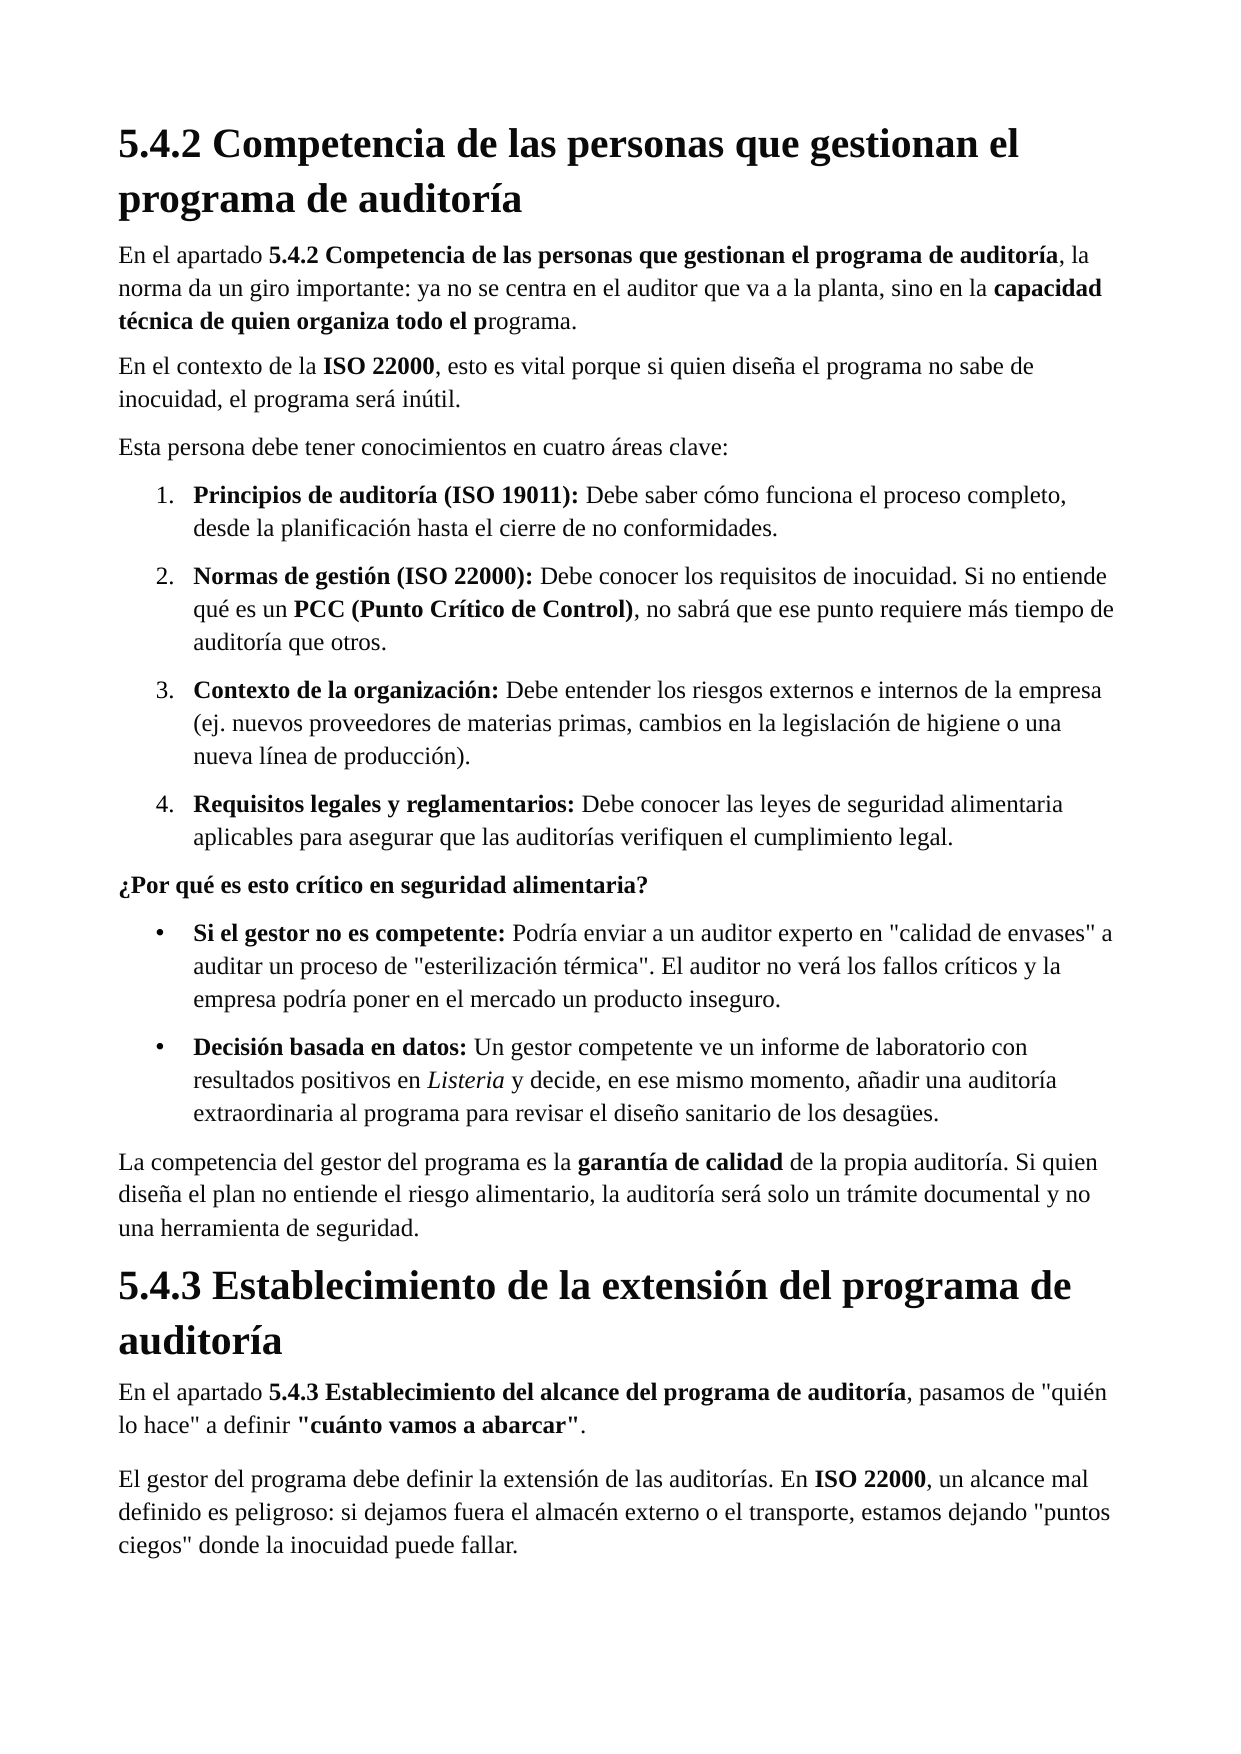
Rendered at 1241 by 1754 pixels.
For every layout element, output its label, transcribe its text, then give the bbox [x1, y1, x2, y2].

list Requisitos legales y reglamentarios: Debe conocer las leyes de seguridad alimentaria aplicables para asegurar que las auditorías verifiquen el cumplimiento legal. [156, 789, 1122, 851]
text ¿Por qué es esto crítico en seguridad alimentaria? [118, 870, 1122, 899]
list Contexto de la organización: Debe entender los riesgos externos e internos de la empresa (ej. nuevos proveedores de materias primas, cambios en la legislación de higiene o una nueva línea de producción). [156, 675, 1122, 770]
text 5.4.2 Competencia de las personas que gestionan el programa de auditoría [118, 118, 1122, 221]
list Principios de auditoría (ISO 19011): Debe saber cómo funciona el proceso completo, desde la planificación hasta el cierre de no conformidades. [156, 480, 1122, 542]
list Si el gestor no es competente: Podría enviar a un auditor experto en "calidad de envases" a auditar un proceso de "esterilización térmica". El auditor no verá los fallos críticos y la empresa podría poner en el mercado un producto inseguro. [156, 918, 1122, 1013]
text La competencia del gestor del programa es la garantía de calidad de la propia auditoría. Si quien diseña el plan no entiende el riesgo alimentario, la auditoría será solo un trámite documental y no una herramienta de seguridad. [118, 1147, 1122, 1241]
text 5.4.3 Establecimiento de la extensión del programa de auditoría [118, 1261, 1122, 1364]
text Esta persona debe tener conocimientos en cuatro áreas clave: [118, 432, 1122, 461]
list Decisión basada en datos: Un gestor competente ve un informe de laboratorio con resultados positivos en Listeria y decide, en ese mismo momento, añadir una auditoría extraordinaria al programa para revisar el diseño sanitario de los desagües. [156, 1032, 1122, 1127]
list Normas de gestión (ISO 22000): Debe conocer los requisitos de inocuidad. Si no entiende qué es un PCC (Punto Crítico de Control), no sabrá que ese punto requiere más tiempo de auditoría que otros. [156, 561, 1122, 656]
text El gestor del programa debe definir la extensión de las auditorías. En ISO 22000, un alcance mal definido es peligroso: si dejamos fuera el almacén externo o el transporte, estamos dejando "puntos ciegos" donde la inocuidad puede fallar. [118, 1464, 1122, 1558]
text En el contexto de la ISO 22000, esto es vital porque si quien diseña el programa no sabe de inocuidad, el programa será inútil. [118, 351, 1122, 413]
text En el apartado 5.4.2 Competencia de las personas que gestionan el programa de auditoría, la norma da un giro importante: ya no se centra en el auditor que va a la planta, sino en la capacidad técnica de quien organiza todo el programa. [118, 240, 1122, 335]
text En el apartado 5.4.3 Establecimiento del alcance del programa de auditoría, pasamos de "quién lo hace" a definir "cuánto vamos a abarcar". [118, 1377, 1122, 1438]
